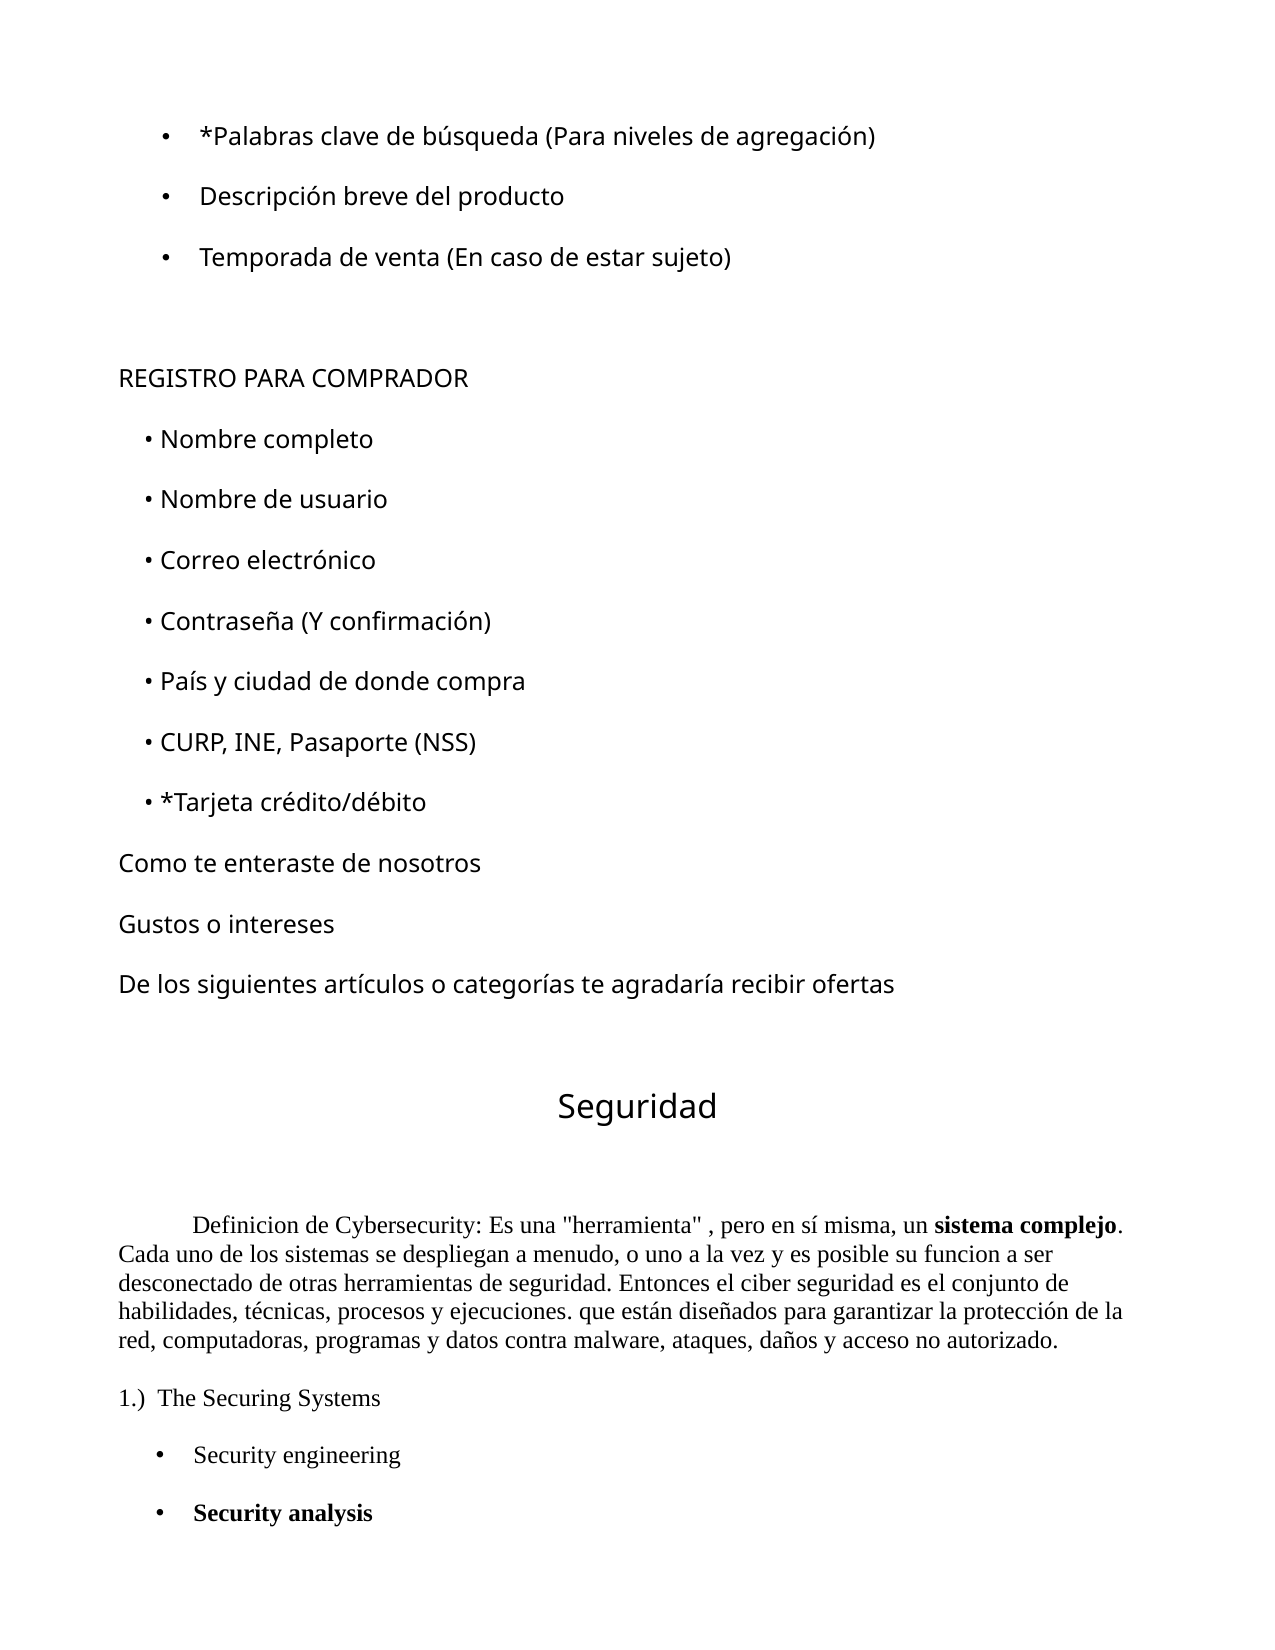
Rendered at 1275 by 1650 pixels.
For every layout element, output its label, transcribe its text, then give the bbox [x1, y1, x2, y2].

list *Palabras clave de búsqueda (Para niveles de agregación) [162, 118, 1157, 152]
text 1.) The Securing Systems [118, 1383, 1157, 1411]
text • CURP, INE, Pasaporte (NSS) [118, 724, 1157, 758]
text • *Tarjeta crédito/débito [118, 785, 1157, 819]
text REGISTRO PARA COMPRADOR [118, 361, 1157, 395]
text Como te enteraste de nosotros [118, 846, 1157, 880]
text • Nombre de usuario [118, 482, 1157, 516]
text • País y ciudad de donde compra [118, 664, 1157, 698]
list Temporada de venta (En caso de estar sujeto) [162, 239, 1157, 273]
list Security engineering [156, 1440, 1157, 1469]
list Descripción breve del producto [162, 179, 1157, 213]
list Security analysis [156, 1498, 1157, 1526]
text • Correo electrónico [118, 542, 1157, 577]
text Gustos o intereses [118, 906, 1157, 940]
text Definicion de Cybersecurity: Es una "herramienta" , pero en sí misma, un sistema complejo. Cada uno de los sistemas se despliegan a menudo, o uno a la vez y es posible su funcion a ser desconectado de otras herramientas de seguridad. Entonces el ciber seguridad es el conjunto de habilidades, técnicas, procesos y ejecuciones. que están diseñados para garantizar la protección de la red, computadoras, programas y datos contra malware, ataques, daños y acceso no autorizado. [118, 1210, 1157, 1354]
text Seguridad [118, 1083, 1157, 1128]
text • Nombre completo [118, 421, 1157, 455]
text De los siguientes artículos o categorías te agradaría recibir ofertas [118, 967, 1157, 1001]
text • Contraseña (Y confirmación) [118, 603, 1157, 637]
